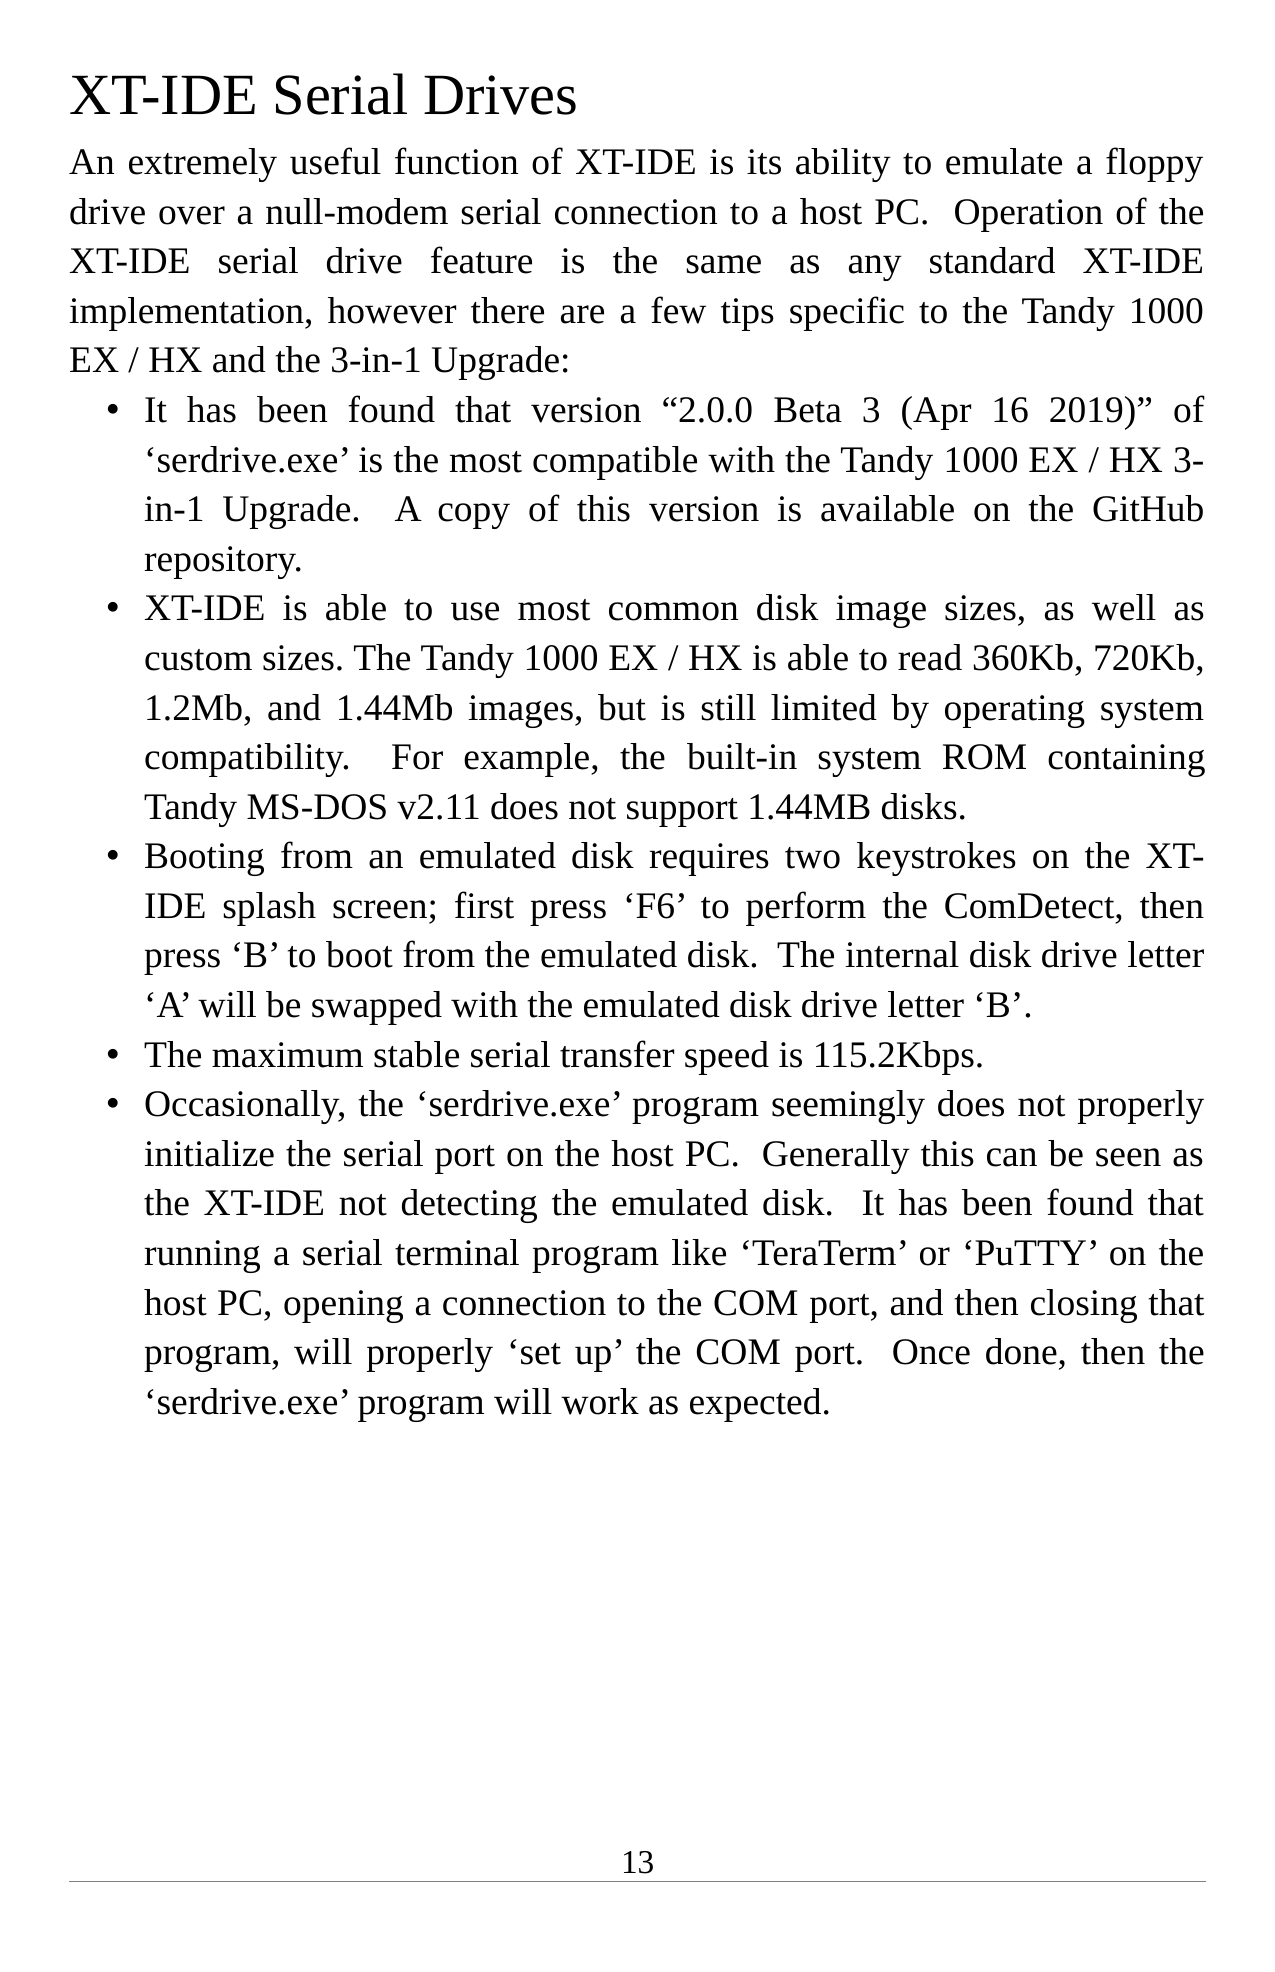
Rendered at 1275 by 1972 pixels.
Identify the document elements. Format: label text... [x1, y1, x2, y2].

list It has been found that version “2.0.0 Beta 3 (Apr 16 2019)” of ‘serdrive.exe’ is the most compatible with the Tandy 1000 EX / HX 3-in-1 Upgrade. A copy of this version is available on the GitHub repository. [106, 387, 1206, 579]
list Occasionally, the ‘serdrive.exe’ program seemingly does not properly initialize the serial port on the host PC. Generally this can be seen as the XT-IDE not detecting the emulated disk. It has been found that running a serial terminal program like ‘TeraTerm’ or ‘PuTTY’ on the host PC, opening a connection to the COM port, and then closing that program, will properly ‘set up’ the COM port. Once done, then the ‘serdrive.exe’ program will work as expected. [106, 1082, 1206, 1422]
list XT-IDE is able to use most common disk image sizes, as well as custom sizes. The Tandy 1000 EX / HX is able to read 360Kb, 720Kb, 1.2Mb, and 1.44Mb images, but is still limited by operating system compatibility. For example, the built-in system ROM containing Tandy MS-DOS v2.11 does not support 1.44MB disks. [106, 586, 1206, 827]
subtitle XT-IDE Serial Drives [69, 60, 1206, 127]
list The maximum stable serial transfer speed is 115.2Kbps. [106, 1032, 1206, 1075]
list Booting from an emulated disk requires two keystrokes on the XT-IDE splash screen; first press ‘F6’ to perform the ComDetect, then press ‘B’ to boot from the emulated disk. The internal disk drive letter ‘A’ will be swapped with the emulated disk drive letter ‘B’. [106, 834, 1206, 1026]
text An extremely useful function of XT-IDE is its ability to emulate a floppy drive over a null-modem serial connection to a host PC. Operation of the XT-IDE serial drive feature is the same as any standard XT-IDE implementation, however there are a few tips specific to the Tandy 1000 EX / HX and the 3-in-1 Upgrade: [69, 139, 1206, 381]
